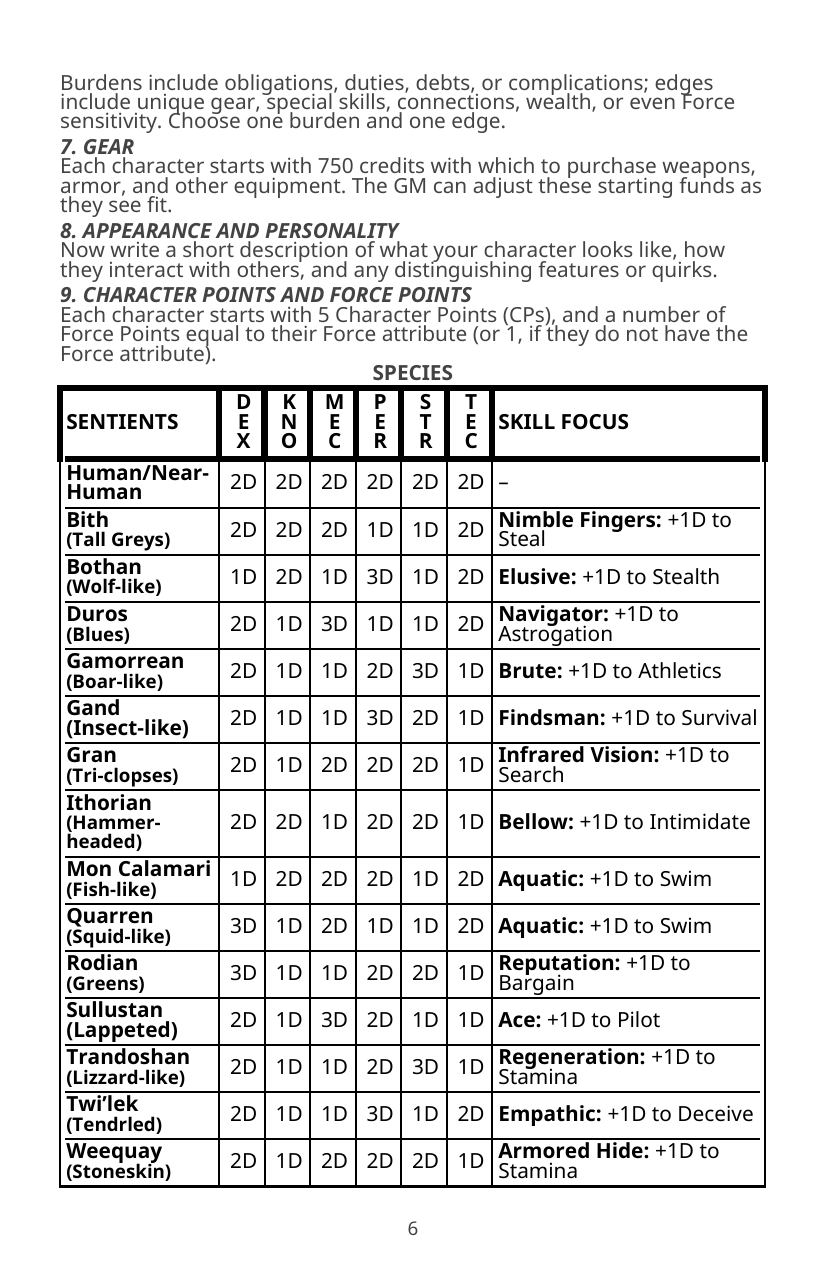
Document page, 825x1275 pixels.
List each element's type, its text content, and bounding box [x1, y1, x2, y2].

table_cell 2D [402, 1140, 446, 1185]
table_cell 2D [448, 509, 491, 554]
table_cell 2D [266, 791, 309, 856]
table_cell 2D [220, 1140, 264, 1185]
table_cell 2D [448, 858, 491, 903]
table_cell 1D [448, 999, 491, 1044]
table_cell Gran (Tri-clopses) [61, 742, 218, 789]
table_cell 1D [448, 791, 491, 856]
table_cell 3D [311, 603, 355, 648]
table_cell 2D [357, 744, 400, 789]
table_cell 2D [220, 1093, 264, 1138]
table_cell 1D [266, 1093, 309, 1138]
table_cell 1D [402, 999, 446, 1044]
table_cell 2D [311, 509, 355, 554]
table_cell Brute: +1D to Athletics [493, 648, 764, 695]
table_cell 2D [311, 905, 355, 950]
table_cell 2D [220, 791, 264, 856]
table_cell 2D [357, 462, 400, 507]
subtitle 9. CHARACTER POINTS AND FORCE POINTS [60, 287, 765, 307]
table_cell 2D [220, 1046, 264, 1091]
table_cell 1D [448, 697, 491, 742]
table_header M E C [313, 391, 353, 456]
table_cell 1D [402, 556, 446, 601]
table_cell 3D [402, 1046, 446, 1091]
table_header K N O [268, 391, 307, 456]
table_cell Reputation: +1D to Bargain [493, 950, 764, 997]
table_cell Bellow: +1D to Intimidate [493, 789, 764, 856]
table_cell 1D [357, 905, 400, 950]
table_cell 3D [220, 905, 264, 950]
subtitle 7. GEAR [60, 139, 765, 158]
table_cell 1D [266, 1140, 309, 1185]
table_cell 1D [402, 603, 446, 648]
table_cell 1D [311, 791, 355, 856]
table_cell 1D [402, 905, 446, 950]
table_cell 2D [266, 462, 309, 507]
table_cell Bith (Tall Greys) [61, 507, 218, 554]
table_cell 1D [448, 1140, 491, 1185]
table_cell 2D [357, 1046, 400, 1091]
table_cell 3D [357, 556, 400, 601]
table_cell 2D [402, 744, 446, 789]
table_cell 2D [311, 744, 355, 789]
table_cell 2D [402, 697, 446, 742]
table_cell Elusive: +1D to Stealth [493, 554, 764, 601]
table_cell Trandoshan (Lizzard-like) [61, 1044, 218, 1091]
table_cell 1D [357, 509, 400, 554]
table_cell 1D [311, 650, 355, 695]
table_cell Nimble Fingers: +1D to Steal [493, 507, 764, 554]
table_cell 3D [357, 1093, 400, 1138]
table_cell 2D [220, 603, 264, 648]
table_cell 2D [402, 462, 446, 507]
table_cell Duros (Blues) [61, 601, 218, 648]
table_cell 2D [402, 791, 446, 856]
text Now write a short description of what your character looks like, how they interact with others, and any distinguishing features or quirks. [60, 242, 765, 281]
table_cell 2D [357, 791, 400, 856]
table_cell 2D [402, 952, 446, 997]
table_cell 2D [448, 1093, 491, 1138]
table_cell 2D [311, 462, 355, 507]
table_cell Infrared Vision: +1D to Search [493, 742, 764, 789]
table_cell Armored Hide: +1D to Stamina [493, 1138, 764, 1185]
subtitle 8. APPEARANCE AND PERSONALITY [60, 223, 765, 242]
table_cell 1D [311, 697, 355, 742]
table_cell 2D [357, 650, 400, 695]
table_cell Gamorrean (Boar-like) [61, 648, 218, 695]
table_cell Findsman: +1D to Survival [493, 695, 764, 742]
table_cell 1D [402, 858, 446, 903]
table_cell 3D [311, 999, 355, 1044]
table_header D E X [222, 391, 261, 456]
table_cell 3D [357, 697, 400, 742]
table_cell Ithorian (Hammer-headed) [61, 789, 218, 856]
table_header P E R [359, 391, 398, 456]
table_cell 2D [448, 905, 491, 950]
table_cell – [493, 456, 764, 507]
table_cell Human/Near-Human [61, 456, 218, 507]
table_cell Twi’lek (Tendrled) [61, 1091, 218, 1138]
table_cell 1D [311, 1093, 355, 1138]
table_cell 1D [266, 1046, 309, 1091]
table_cell 3D [402, 650, 446, 695]
table_cell 2D [220, 462, 264, 507]
table_cell 1D [402, 509, 446, 554]
text Burdens include obligations, duties, debts, or complications; edges include unique gear, special skills, connections, wealth, or even Force sensitivity. Choose one burden and one edge. [60, 74, 765, 133]
table_cell 1D [448, 1046, 491, 1091]
table_cell Weequay (Stoneskin) [61, 1138, 218, 1185]
table_cell 2D [220, 650, 264, 695]
table_cell 1D [266, 905, 309, 950]
table_cell Sullustan (Lappeted) [61, 997, 218, 1044]
table_cell 1D [266, 603, 309, 648]
table_cell 1D [266, 697, 309, 742]
table_cell 2D [357, 858, 400, 903]
table_cell Rodian (Greens) [61, 950, 218, 997]
table_cell 2D [448, 603, 491, 648]
table_cell 2D [357, 1140, 400, 1185]
table_cell 3D [220, 952, 264, 997]
table_cell 2D [357, 999, 400, 1044]
table_cell 1D [220, 556, 264, 601]
table_cell Empathic: +1D to Deceive [493, 1091, 764, 1138]
table_cell Aquatic: +1D to Swim [493, 903, 764, 950]
table_cell 2D [266, 858, 309, 903]
table_cell Aquatic: +1D to Swim [493, 856, 764, 903]
table_cell 1D [448, 952, 491, 997]
table_cell 1D [448, 650, 491, 695]
table_cell 2D [311, 1140, 355, 1185]
table_cell Mon Calamari (Fish-like) [61, 856, 218, 903]
table_cell 2D [448, 556, 491, 601]
table_cell Gand (Insect-like) [61, 695, 218, 742]
table_cell Ace: +1D to Pilot [493, 997, 764, 1044]
table_cell 2D [266, 509, 309, 554]
table_cell 2D [357, 952, 400, 997]
table_cell 1D [266, 952, 309, 997]
table_cell 1D [311, 556, 355, 601]
table_cell 1D [266, 744, 309, 789]
table_header T E C [450, 391, 489, 456]
text Each character starts with 750 credits with which to purchase weapons, armor, and other equipment. The GM can adjust these starting funds as they see fit. [60, 158, 765, 217]
table_header SKILL FOCUS [495, 391, 762, 456]
table_cell 1D [220, 858, 264, 903]
table_cell Navigator: +1D to Astrogation [493, 601, 764, 648]
table_cell 1D [448, 744, 491, 789]
table_cell 1D [357, 603, 400, 648]
table_cell Regeneration: +1D to Stamina [493, 1044, 764, 1091]
table_cell 2D [220, 509, 264, 554]
table_cell 2D [220, 697, 264, 742]
text Each character starts with 5 Character Points (CPs), and a number of Force Points equal to their Force attribute (or 1, if they do not have the Force attribute). [60, 307, 765, 365]
table_cell 1D [402, 1093, 446, 1138]
table_cell 2D [266, 556, 309, 601]
table_cell Quarren (Squid-like) [61, 903, 218, 950]
table_cell 2D [220, 744, 264, 789]
table_cell 1D [266, 650, 309, 695]
table_cell 2D [311, 858, 355, 903]
table_header SENTIENTS [63, 391, 216, 456]
subtitle SPECIES [60, 365, 765, 385]
table_cell 1D [311, 1046, 355, 1091]
table_cell 2D [220, 999, 264, 1044]
table_header S T R [404, 391, 444, 456]
table_cell 1D [266, 999, 309, 1044]
table_cell 1D [311, 952, 355, 997]
table_cell 2D [448, 462, 491, 507]
table_cell Bothan (Wolf-like) [61, 554, 218, 601]
